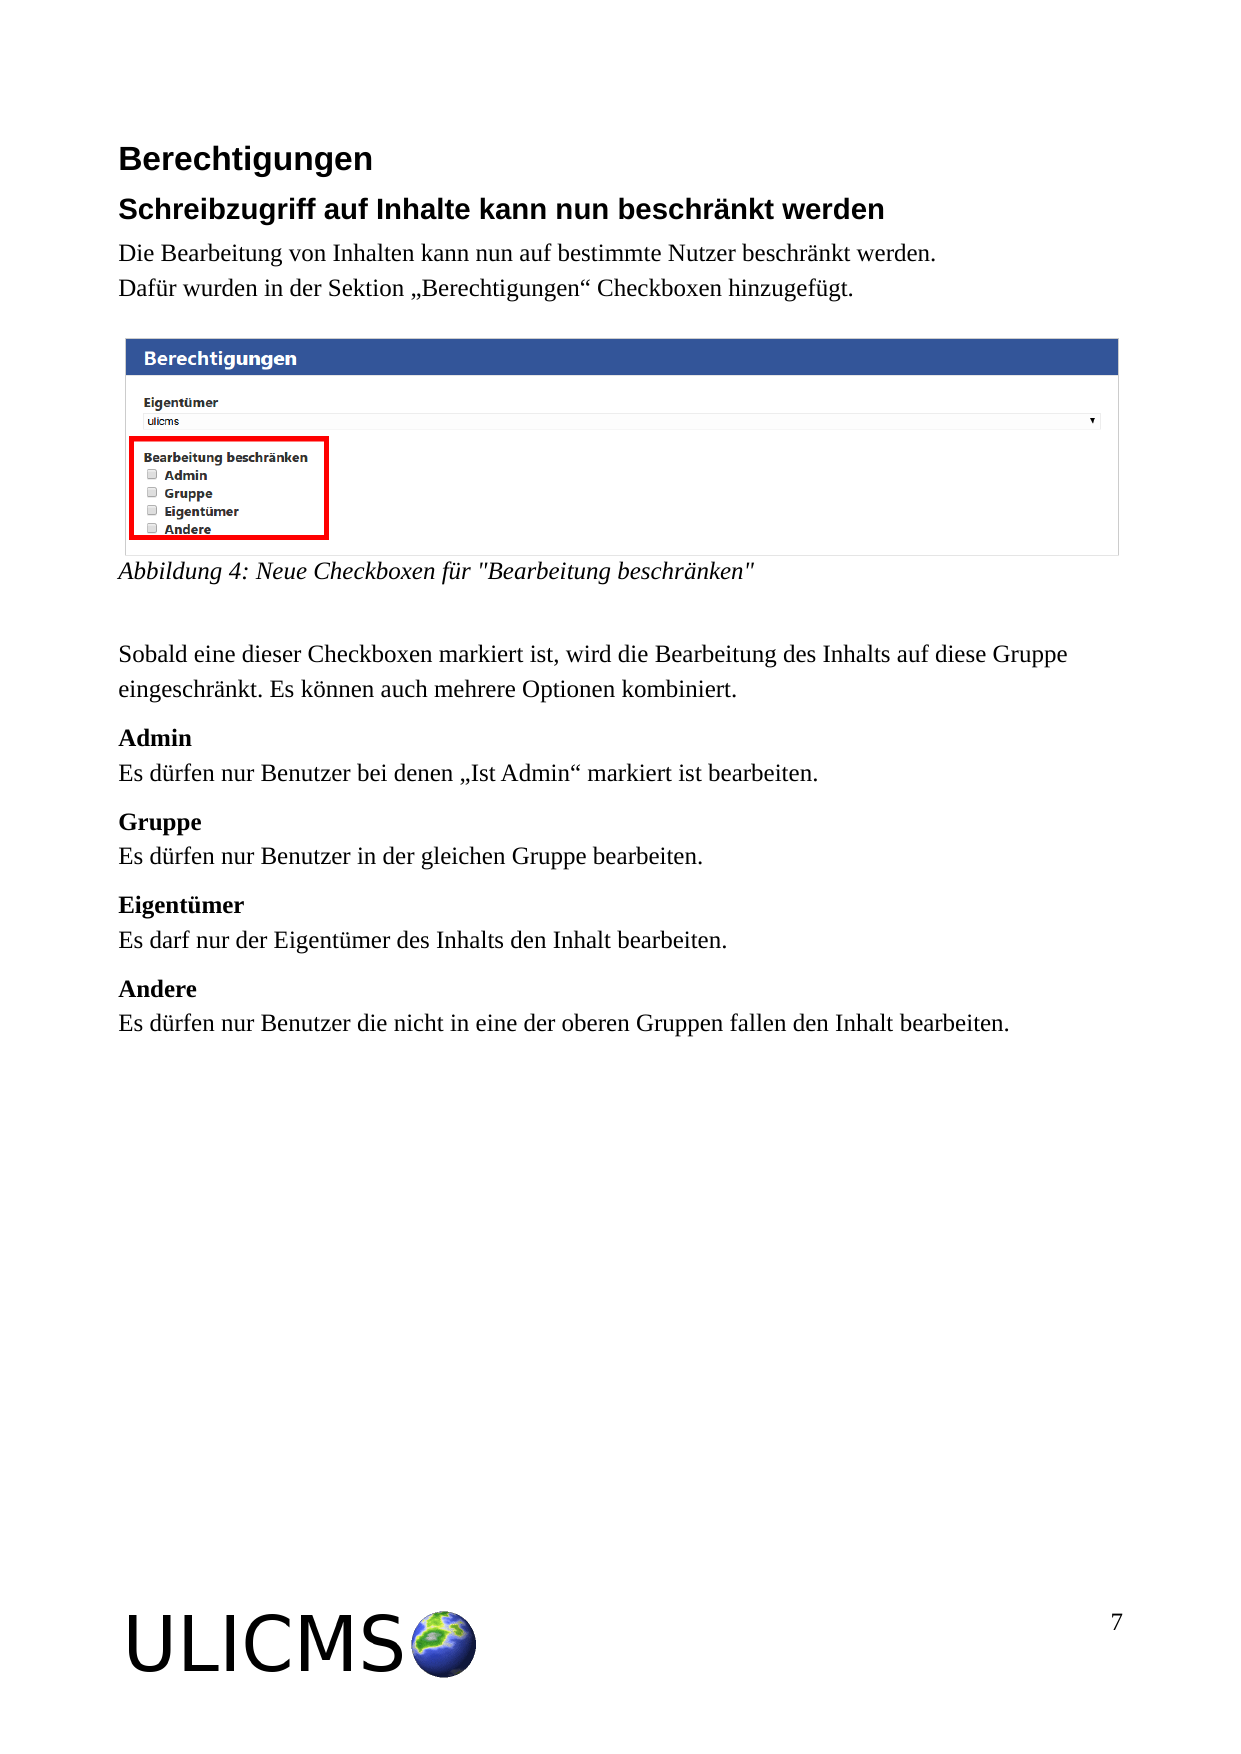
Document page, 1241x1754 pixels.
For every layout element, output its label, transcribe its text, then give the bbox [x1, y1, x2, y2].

text Abbildung 4: Neue Checkboxen für "Bearbeitung beschränken" [118, 556, 1123, 585]
text Andere Es dürfen nur Benutzer die nicht in eine der oberen Gruppen fallen den Inhalt bearbeiten. [118, 974, 1123, 1037]
text Die Bearbeitung von Inhalten kann nun auf bestimmte Nutzer beschränkt werden. Dafür wurden in der Sektion „Berechtigungen“ Checkboxen hinzugefügt. [118, 238, 1123, 302]
text Eigentümer Es darf nur der Eigentümer des Inhalts den Inhalt bearbeiten. [118, 890, 1123, 953]
text Gruppe Es dürfen nur Benutzer in der gleichen Gruppe bearbeiten. [118, 807, 1123, 870]
text Sobald eine dieser Checkboxen markiert ist, wird die Bearbeitung des Inhalts auf diese Gruppe eingeschränkt. Es können auch mehrere Optionen kombiniert. [118, 639, 1123, 703]
subtitle Berechtigungen [118, 139, 1123, 178]
picture [118, 334, 1123, 556]
text Admin Es dürfen nur Benutzer bei denen „Ist Admin“ markiert ist bearbeiten. [118, 723, 1123, 786]
picture [118, 1607, 479, 1681]
subtitle Schreibzugriff auf Inhalte kann nun beschränkt werden [118, 192, 1123, 226]
